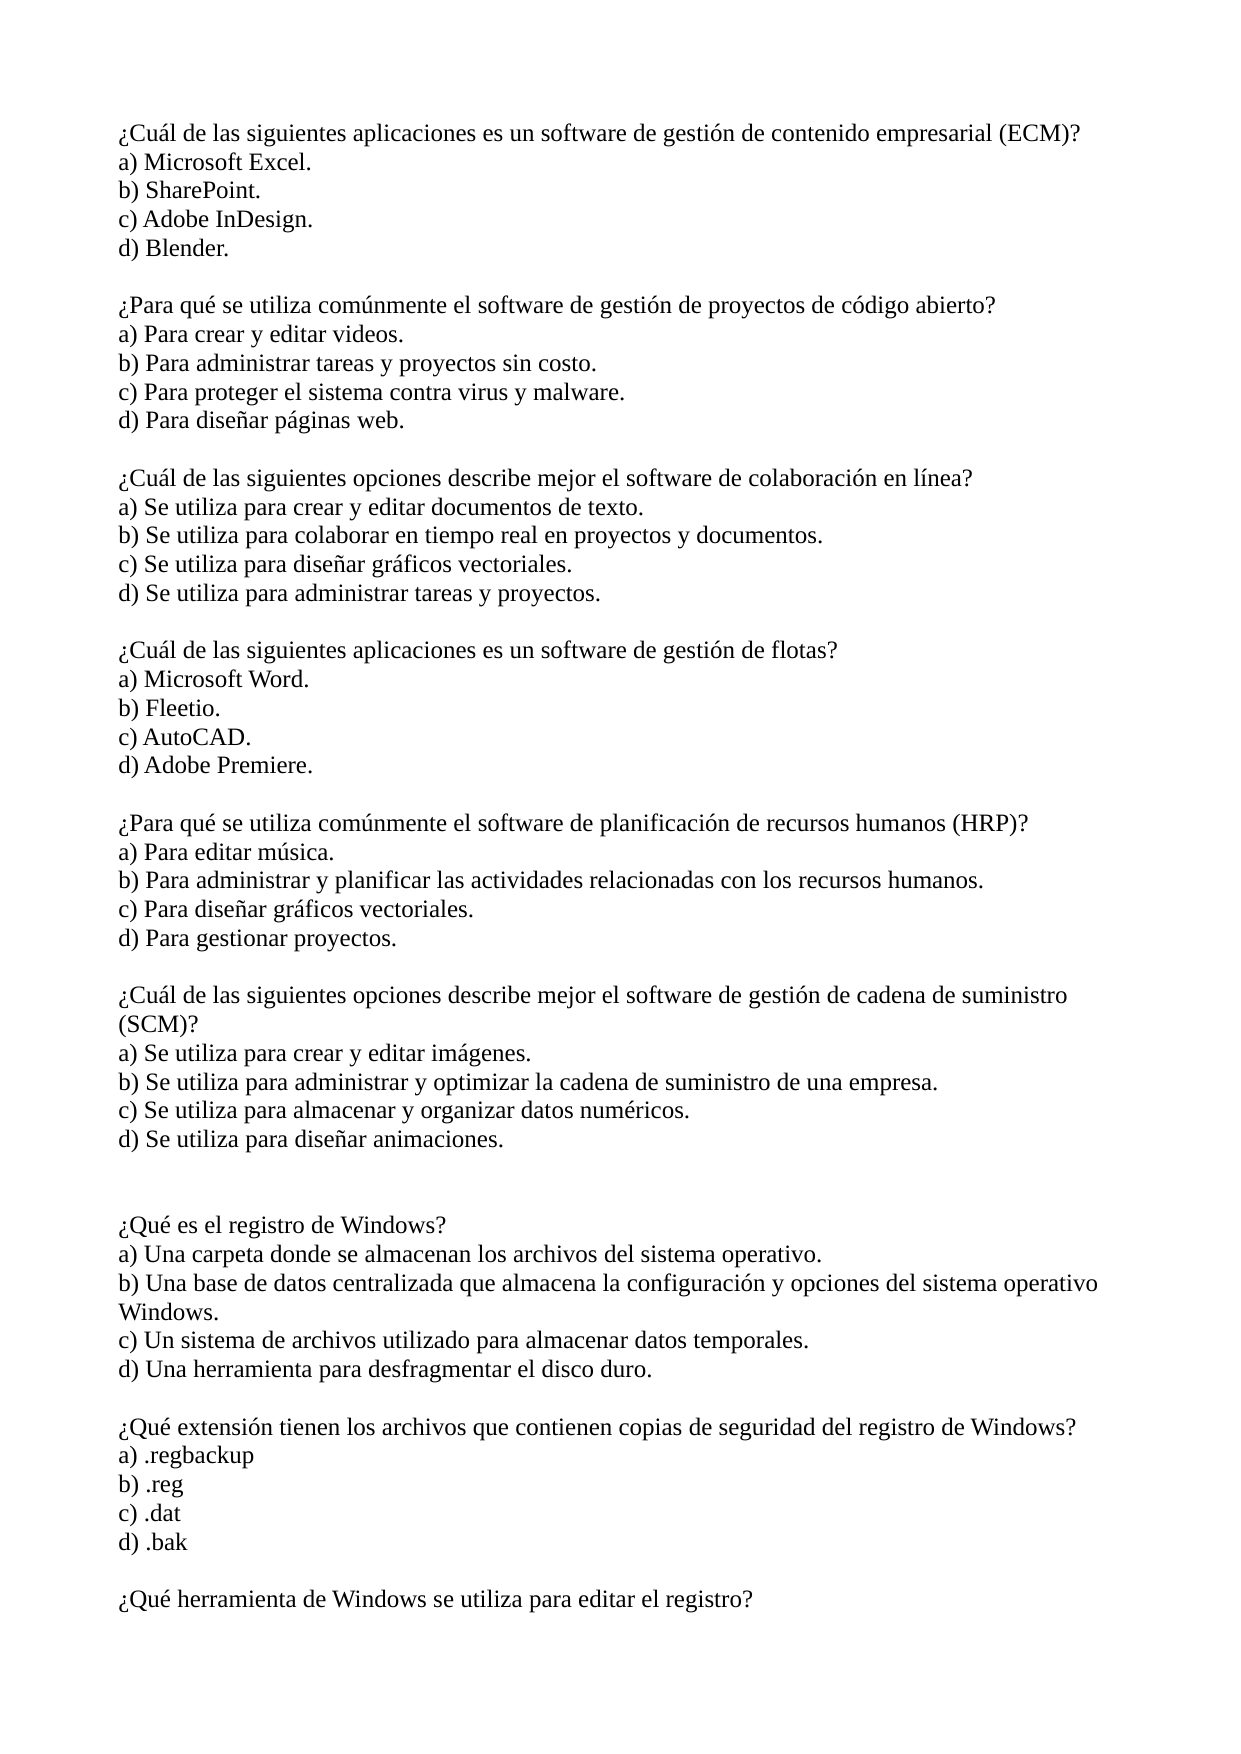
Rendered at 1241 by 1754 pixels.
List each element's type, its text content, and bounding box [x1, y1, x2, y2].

text a) Una carpeta donde se almacenan los archivos del sistema operativo. [118, 1239, 1122, 1268]
text a) Se utiliza para crear y editar imágenes. [118, 1038, 1122, 1067]
text c) Se utiliza para almacenar y organizar datos numéricos. [118, 1096, 1122, 1124]
text ¿Cuál de las siguientes aplicaciones es un software de gestión de contenido empresarial (ECM)? [118, 118, 1122, 147]
text a) Para crear y editar videos. [118, 319, 1122, 348]
text ¿Cuál de las siguientes opciones describe mejor el software de colaboración en línea? [118, 463, 1122, 492]
text a) .regbackup [118, 1441, 1122, 1469]
text b) Para administrar tareas y proyectos sin costo. [118, 348, 1122, 377]
text a) Microsoft Word. [118, 664, 1122, 693]
text ¿Para qué se utiliza comúnmente el software de gestión de proyectos de código abierto? [118, 291, 1122, 319]
text c) AutoCAD. [118, 722, 1122, 751]
text c) Un sistema de archivos utilizado para almacenar datos temporales. [118, 1326, 1122, 1354]
text c) Para diseñar gráficos vectoriales. [118, 894, 1122, 923]
text c) Adobe InDesign. [118, 204, 1122, 233]
text b) Una base de datos centralizada que almacena la configuración y opciones del sistema operativo Windows. [118, 1268, 1122, 1326]
text b) Se utiliza para administrar y optimizar la cadena de suministro de una empresa. [118, 1067, 1122, 1096]
text a) Microsoft Excel. [118, 147, 1122, 176]
text c) .dat [118, 1498, 1122, 1527]
text ¿Qué es el registro de Windows? [118, 1211, 1122, 1239]
text ¿Qué herramienta de Windows se utiliza para editar el registro? [118, 1584, 1122, 1613]
text d) Para diseñar páginas web. [118, 406, 1122, 434]
text ¿Qué extensión tienen los archivos que contienen copias de seguridad del registro de Windows? [118, 1412, 1122, 1441]
text d) Blender. [118, 233, 1122, 262]
text b) SharePoint. [118, 176, 1122, 204]
text d) Adobe Premiere. [118, 751, 1122, 779]
text ¿Para qué se utiliza comúnmente el software de planificación de recursos humanos (HRP)? [118, 808, 1122, 837]
text b) Para administrar y planificar las actividades relacionadas con los recursos humanos. [118, 866, 1122, 894]
text d) Se utiliza para administrar tareas y proyectos. [118, 578, 1122, 607]
text d) Una herramienta para desfragmentar el disco duro. [118, 1354, 1122, 1383]
text d) .bak [118, 1527, 1122, 1556]
text d) Se utiliza para diseñar animaciones. [118, 1124, 1122, 1153]
text b) Se utiliza para colaborar en tiempo real en proyectos y documentos. [118, 521, 1122, 549]
text a) Se utiliza para crear y editar documentos de texto. [118, 492, 1122, 521]
text ¿Cuál de las siguientes opciones describe mejor el software de gestión de cadena de suministro (SCM)? [118, 981, 1122, 1038]
text c) Para proteger el sistema contra virus y malware. [118, 377, 1122, 406]
text b) .reg [118, 1469, 1122, 1498]
text c) Se utiliza para diseñar gráficos vectoriales. [118, 549, 1122, 578]
text b) Fleetio. [118, 693, 1122, 722]
text ¿Cuál de las siguientes aplicaciones es un software de gestión de flotas? [118, 636, 1122, 664]
text a) Para editar música. [118, 837, 1122, 866]
text d) Para gestionar proyectos. [118, 923, 1122, 952]
